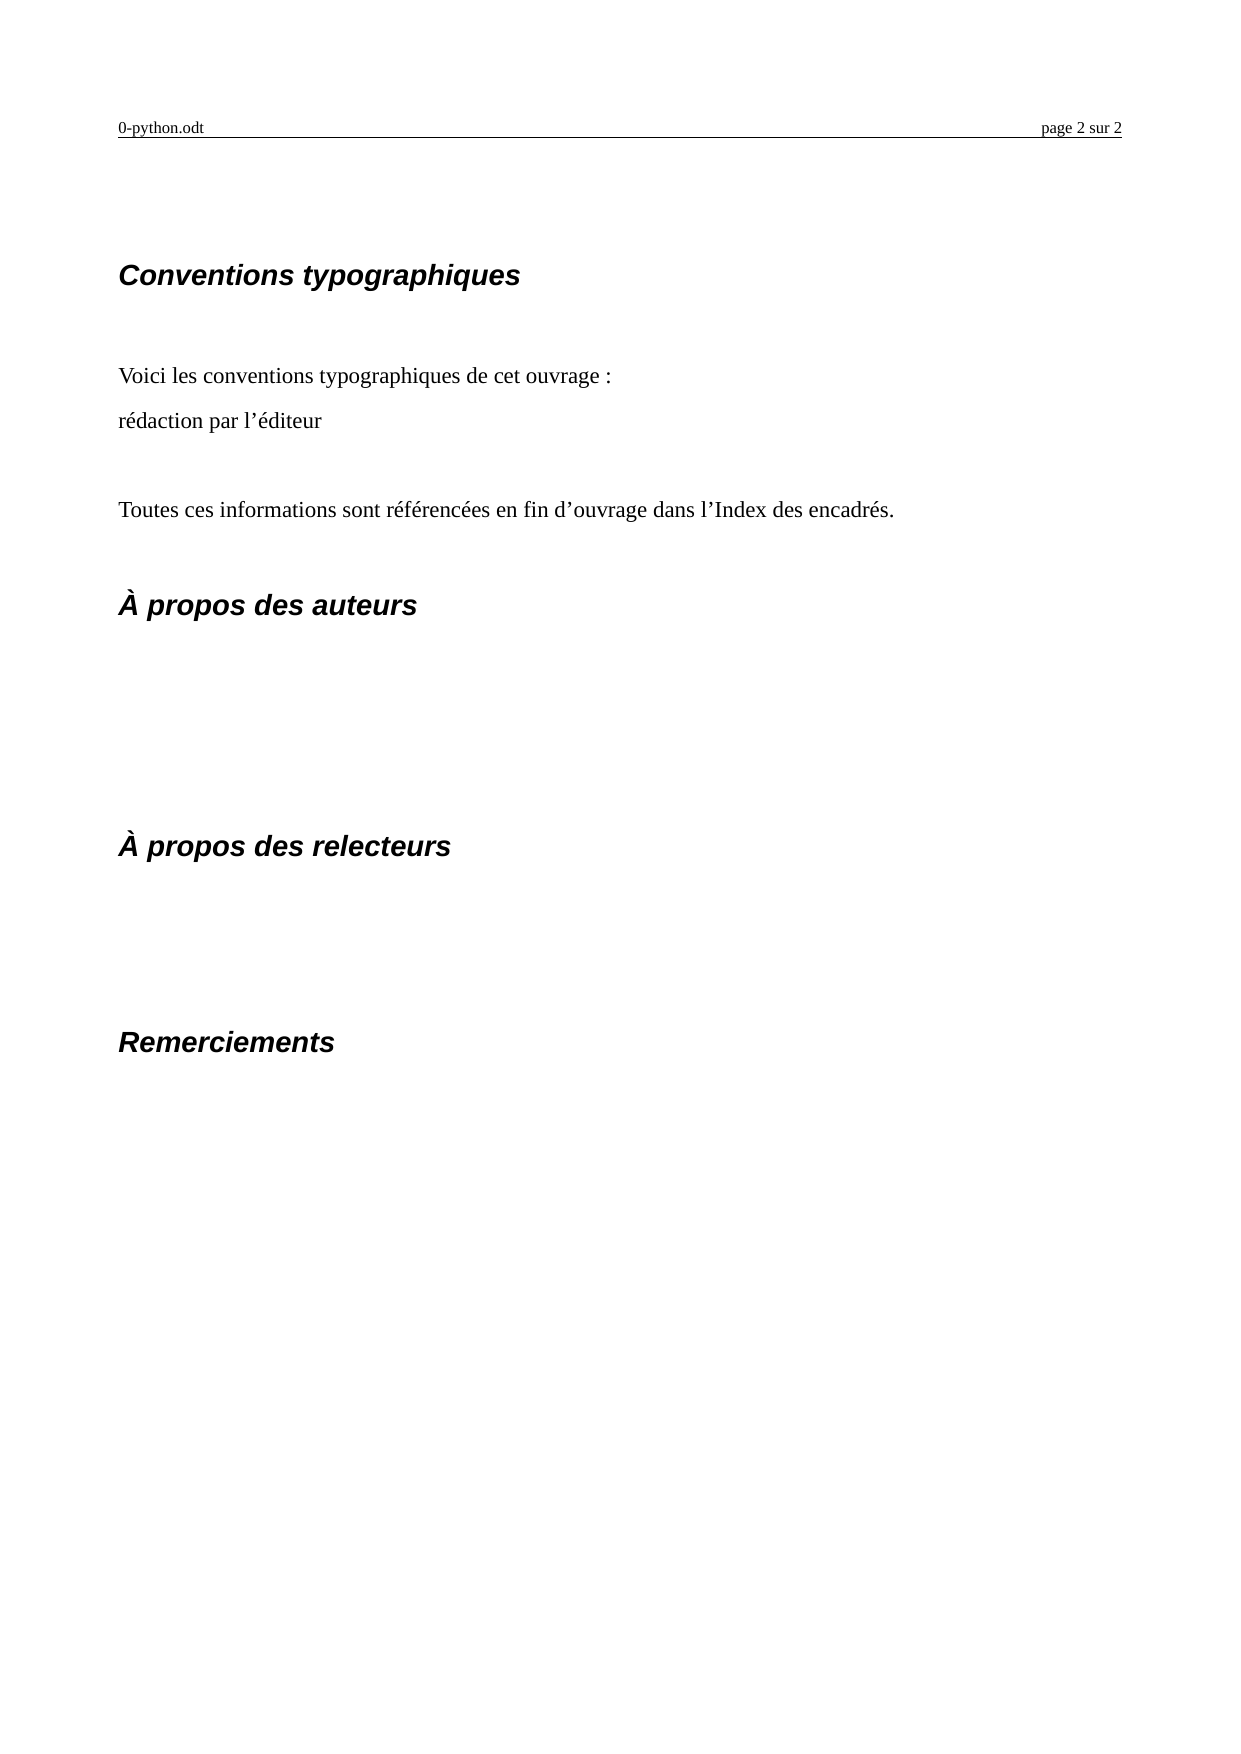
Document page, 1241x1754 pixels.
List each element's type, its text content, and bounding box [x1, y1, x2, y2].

subtitle Remerciements [118, 1025, 1122, 1059]
text Voici les conventions typographiques de cet ouvrage : [118, 363, 1122, 389]
subtitle À propos des relecteurs [118, 829, 1122, 863]
text rédaction par l’éditeur [118, 407, 1122, 433]
subtitle À propos des auteurs [118, 588, 1122, 622]
subtitle Conventions typographiques [118, 258, 1122, 292]
text Toutes ces informations sont référencées en fin d’ouvrage dans l’Index des encadrés. [118, 496, 1122, 523]
